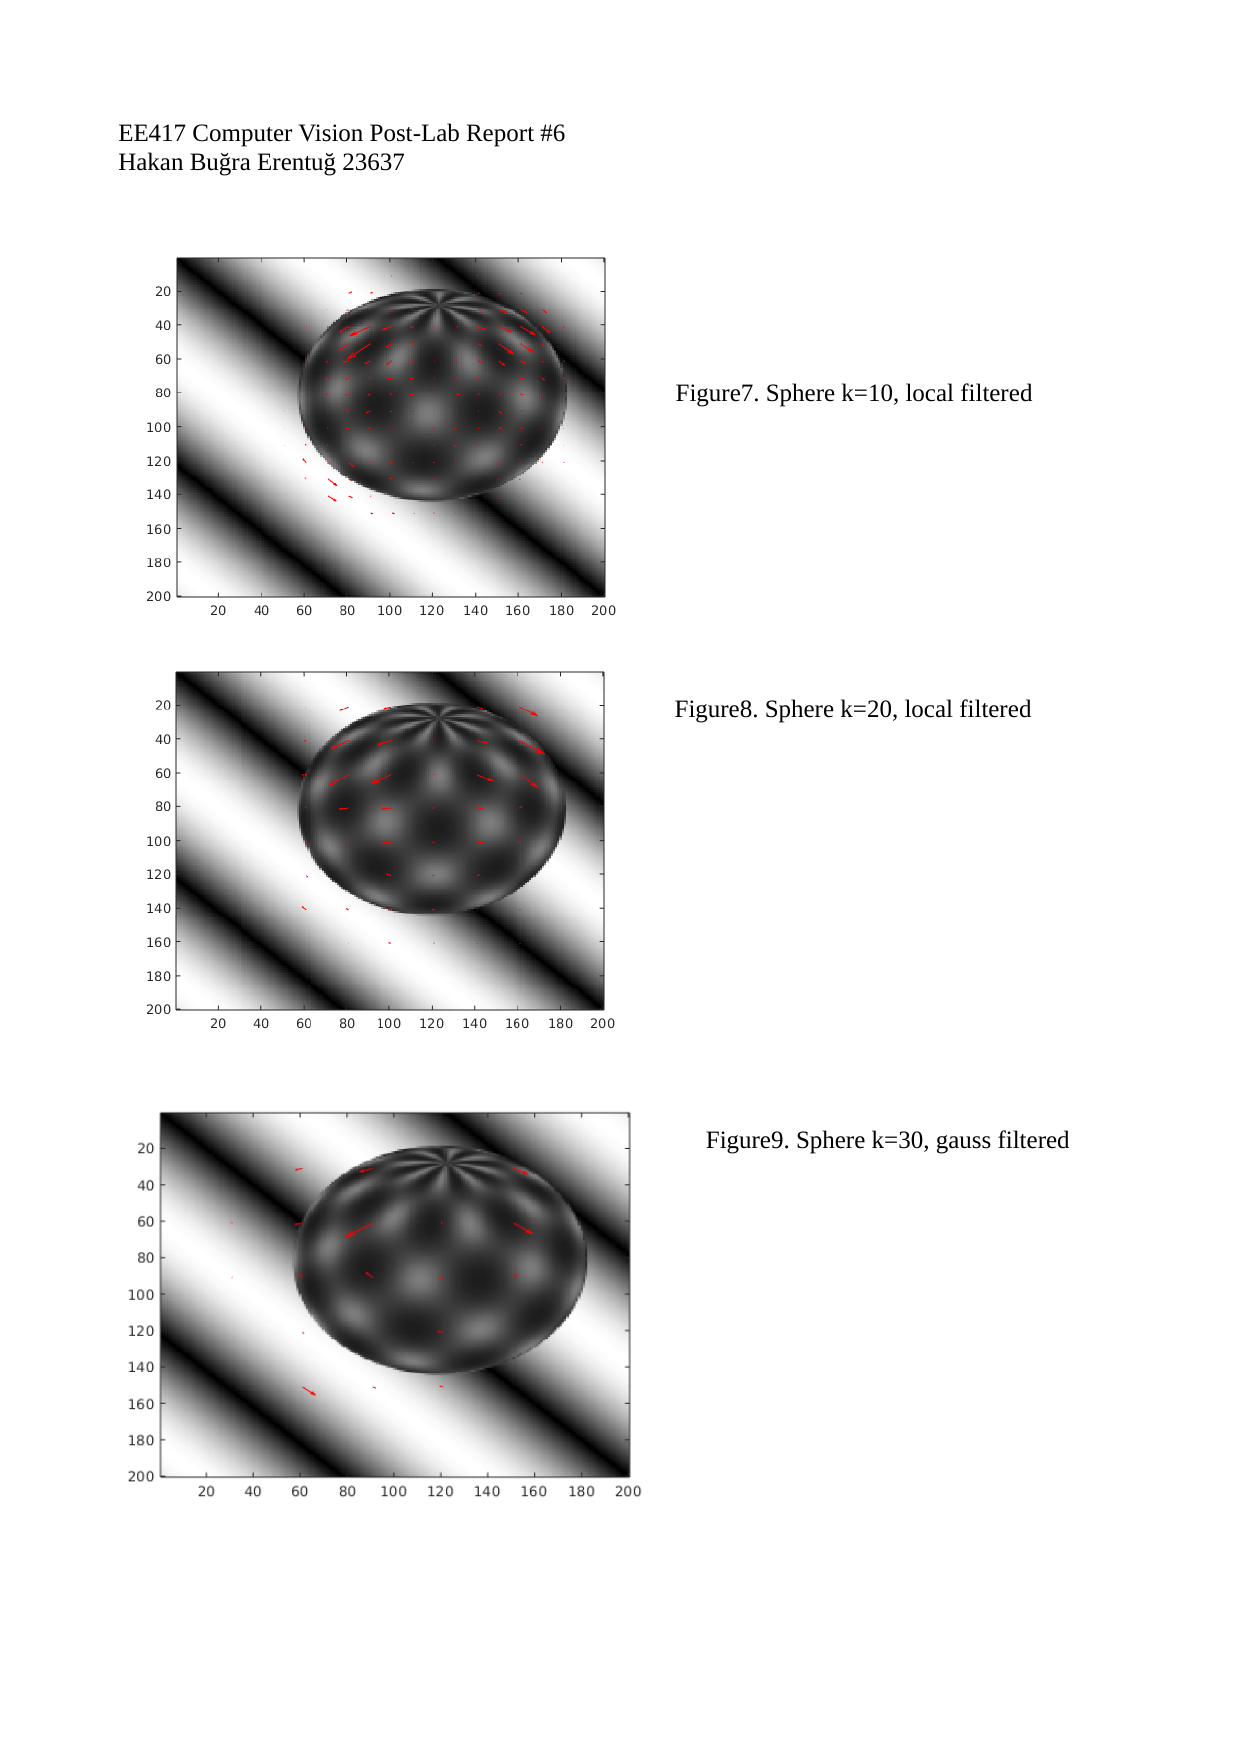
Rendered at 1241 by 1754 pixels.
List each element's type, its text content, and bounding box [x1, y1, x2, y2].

text Figure8. Sphere k=20, local filtered [656, 694, 1122, 723]
text Figure7. Sphere k=10, local filtered [657, 378, 1122, 406]
picture [104, 227, 657, 1055]
picture [82, 1080, 687, 1526]
text Figure9. Sphere k=30, gauss filtered [687, 1125, 1122, 1154]
